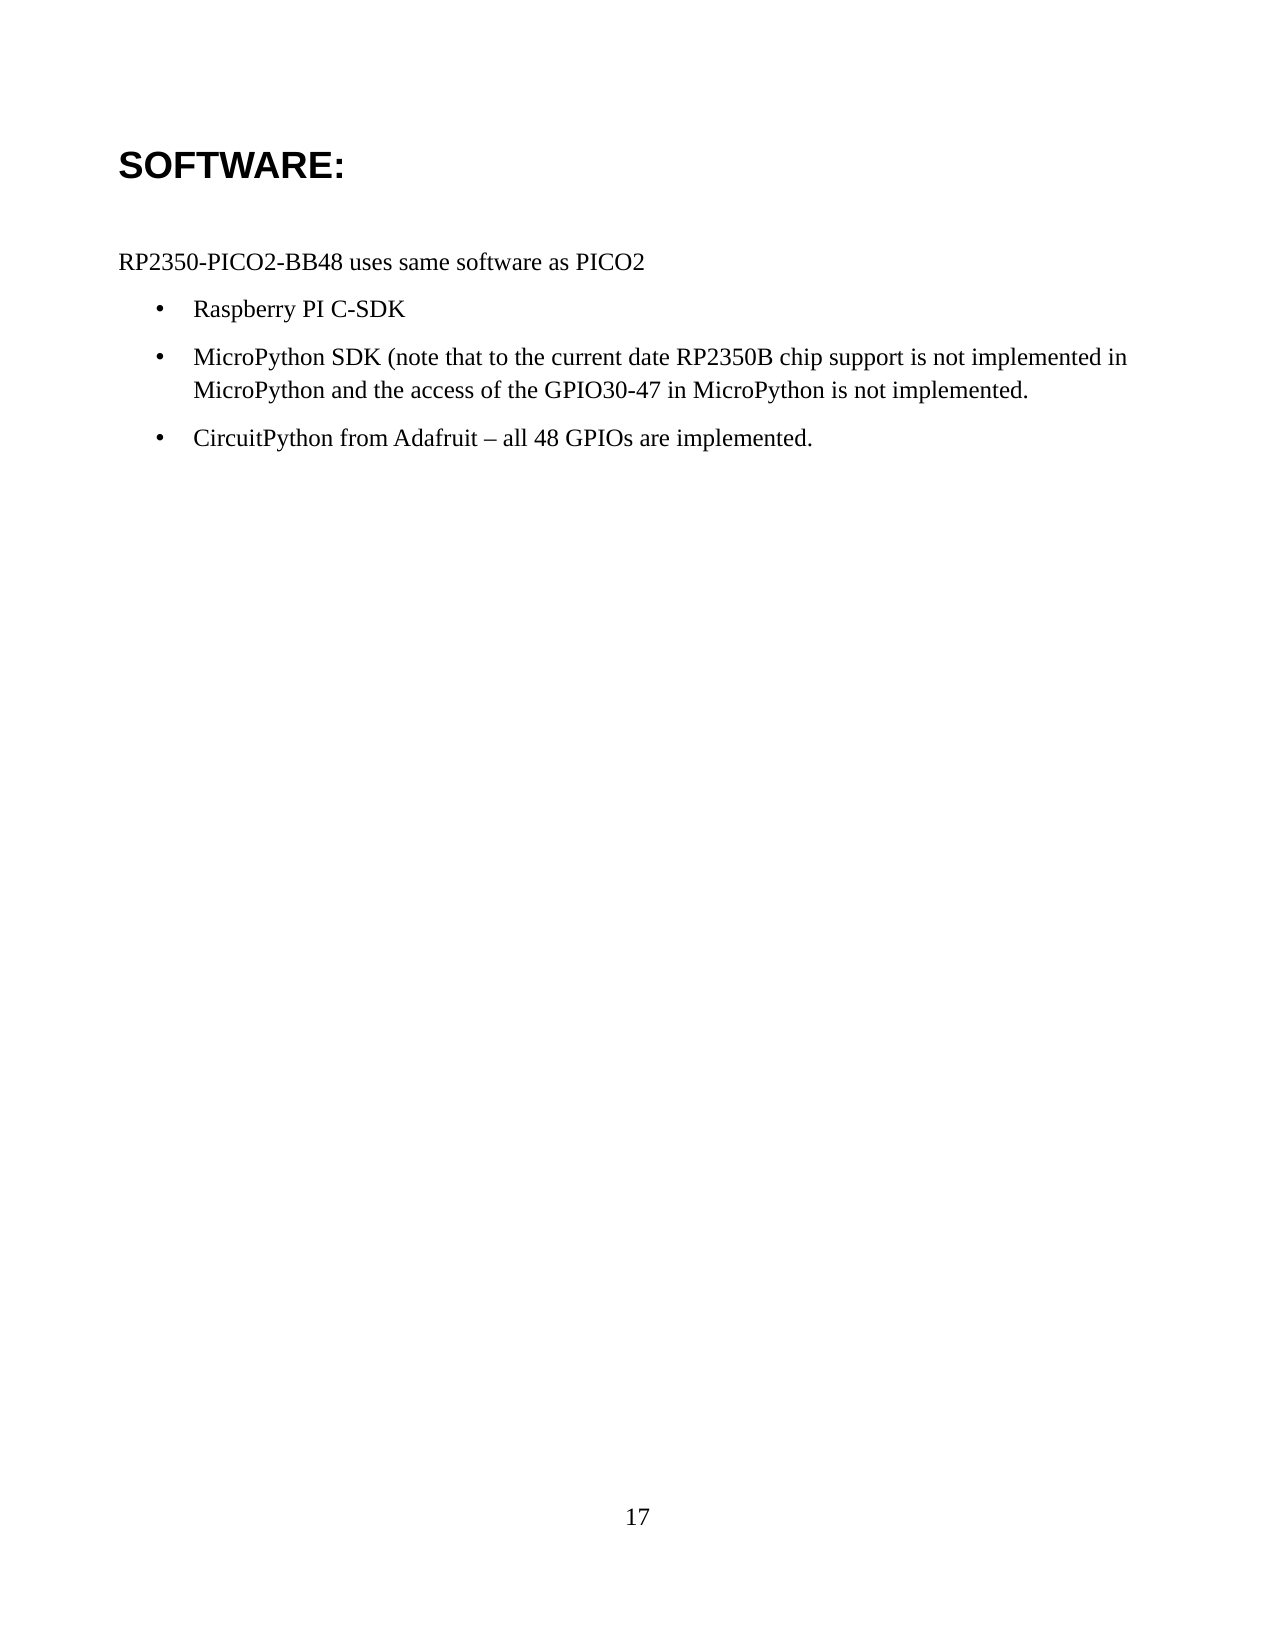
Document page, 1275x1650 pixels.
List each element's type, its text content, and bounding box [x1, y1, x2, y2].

subtitle SOFTWARE: [118, 143, 1157, 187]
list CircuitPython from Adafruit – all 48 GPIOs are implemented. [156, 423, 1157, 451]
list MicroPython SDK (note that to the current date RP2350B chip support is not implemented in MicroPython and the access of the GPIO30-47 in MicroPython is not implemented. [156, 342, 1157, 404]
text RP2350-PICO2-BB48 uses same software as PICO2 [118, 247, 1157, 276]
list Raspberry PI C-SDK [156, 294, 1157, 323]
